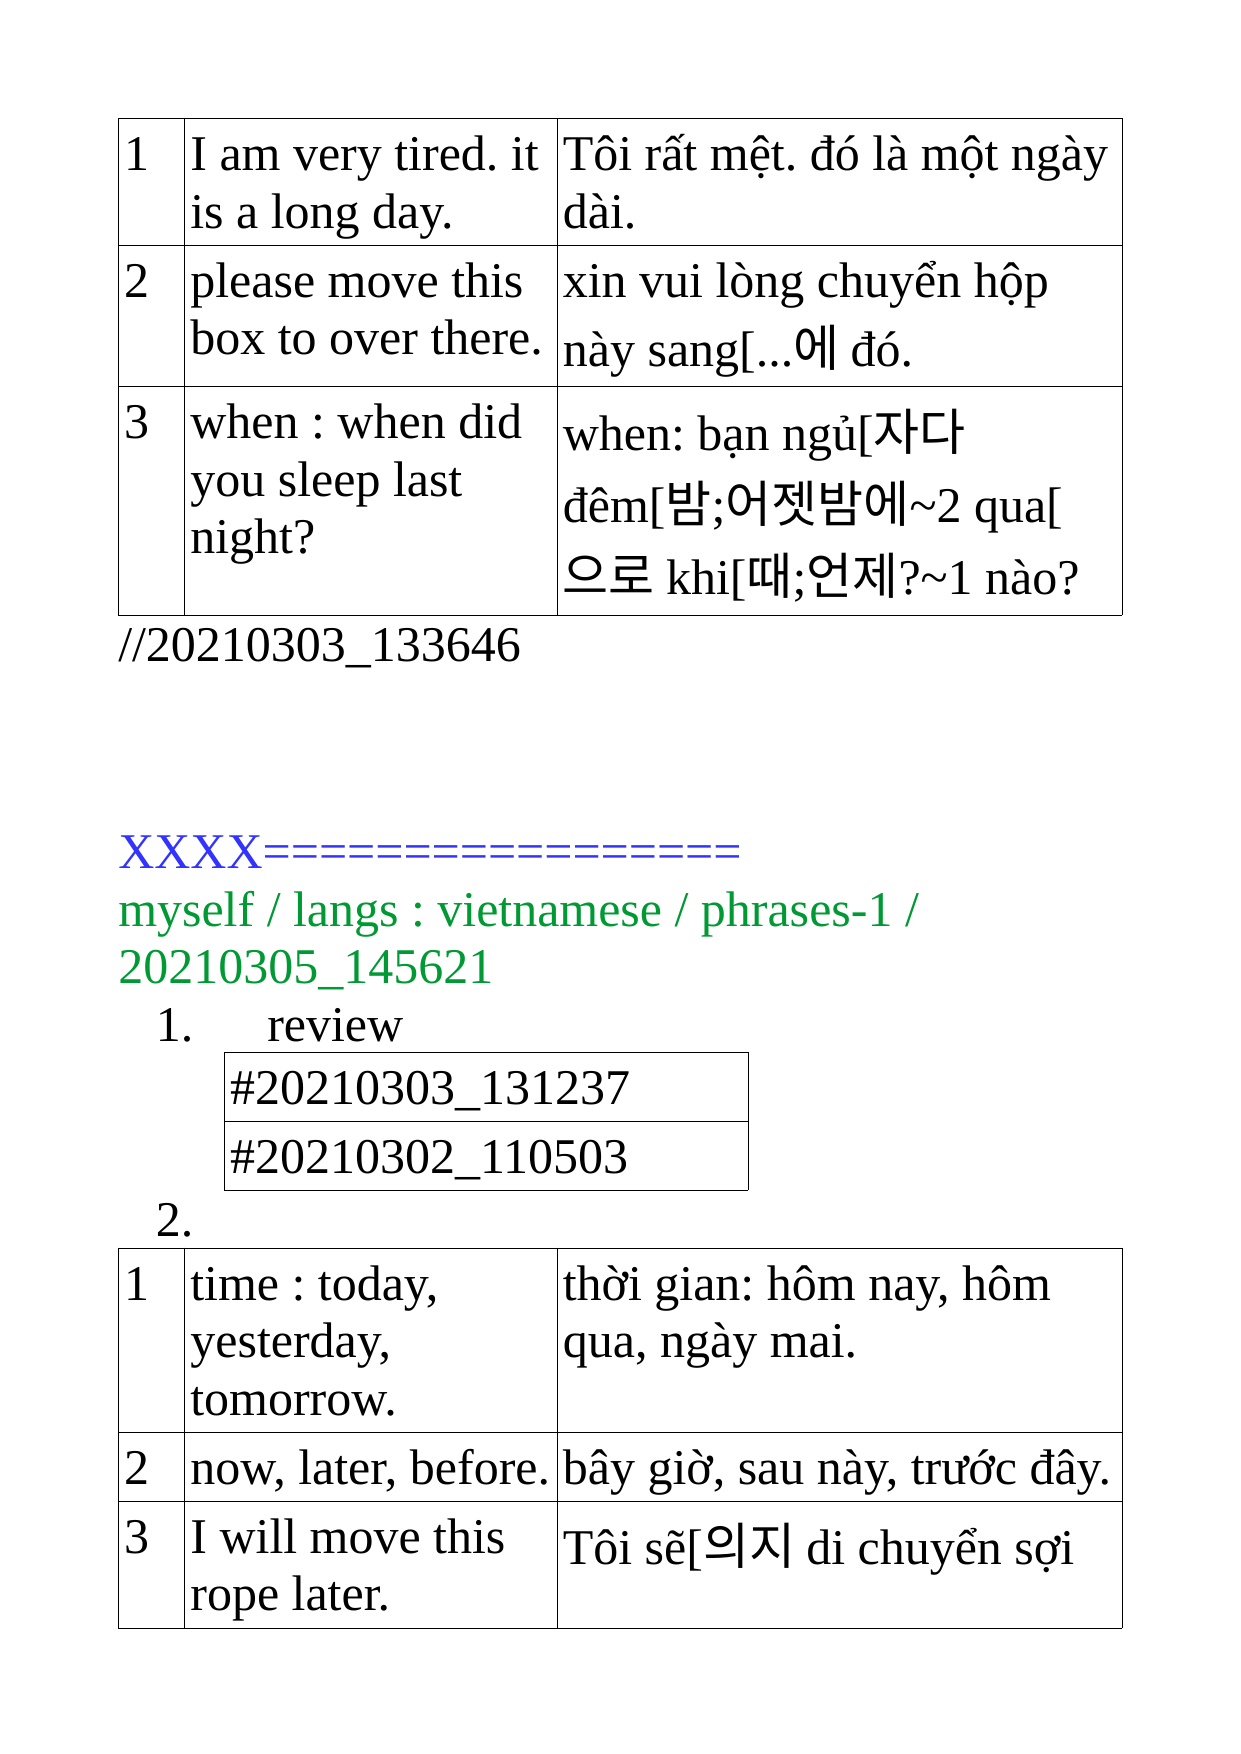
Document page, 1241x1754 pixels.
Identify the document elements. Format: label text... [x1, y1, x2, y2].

table_cell when: bạn ngủ[자다 đêm[밤;어젯밤에~2 qua[으로 khi[때;언제?~1 nào? [558, 387, 1122, 615]
text //20210303_133646 [118, 616, 1122, 672]
table_cell #20210302_110503 [225, 1122, 748, 1190]
table_cell bây giờ, sau này, trước đây. [558, 1433, 1122, 1501]
table_header 1 [119, 1249, 184, 1432]
table_cell when : when did you sleep last night? [185, 387, 557, 615]
table_header #20210303_131237 [225, 1053, 748, 1121]
table_cell I will move this rope later. [185, 1502, 557, 1627]
table_header I am very tired. it is a long day. [185, 119, 557, 245]
table_header time : today, yesterday, tomorrow. [185, 1249, 557, 1432]
text myself / langs : vietnamese / phrases-1 / 20210305_145621 [118, 879, 1122, 994]
table_cell 3 [119, 387, 184, 615]
table_cell 2 [119, 246, 184, 386]
table_header Tôi rất mệt. đó là một ngày dài. [558, 119, 1122, 245]
table_cell please move this box to over there. [185, 246, 557, 386]
table_cell xin vui lòng chuyển hộp này sang[...에 đó. [558, 246, 1122, 386]
table_cell 3 [119, 1502, 184, 1627]
table_cell now, later, before. [185, 1433, 557, 1501]
text XXXX================= [118, 822, 1122, 879]
table_header 1 [119, 119, 184, 245]
table_cell 2 [119, 1433, 184, 1501]
table_cell Tôi sẽ[의지 di chuyển sợi [558, 1502, 1122, 1627]
list review [156, 994, 1122, 1052]
table_header thời gian: hôm nay, hôm qua, ngày mai. [558, 1249, 1122, 1432]
